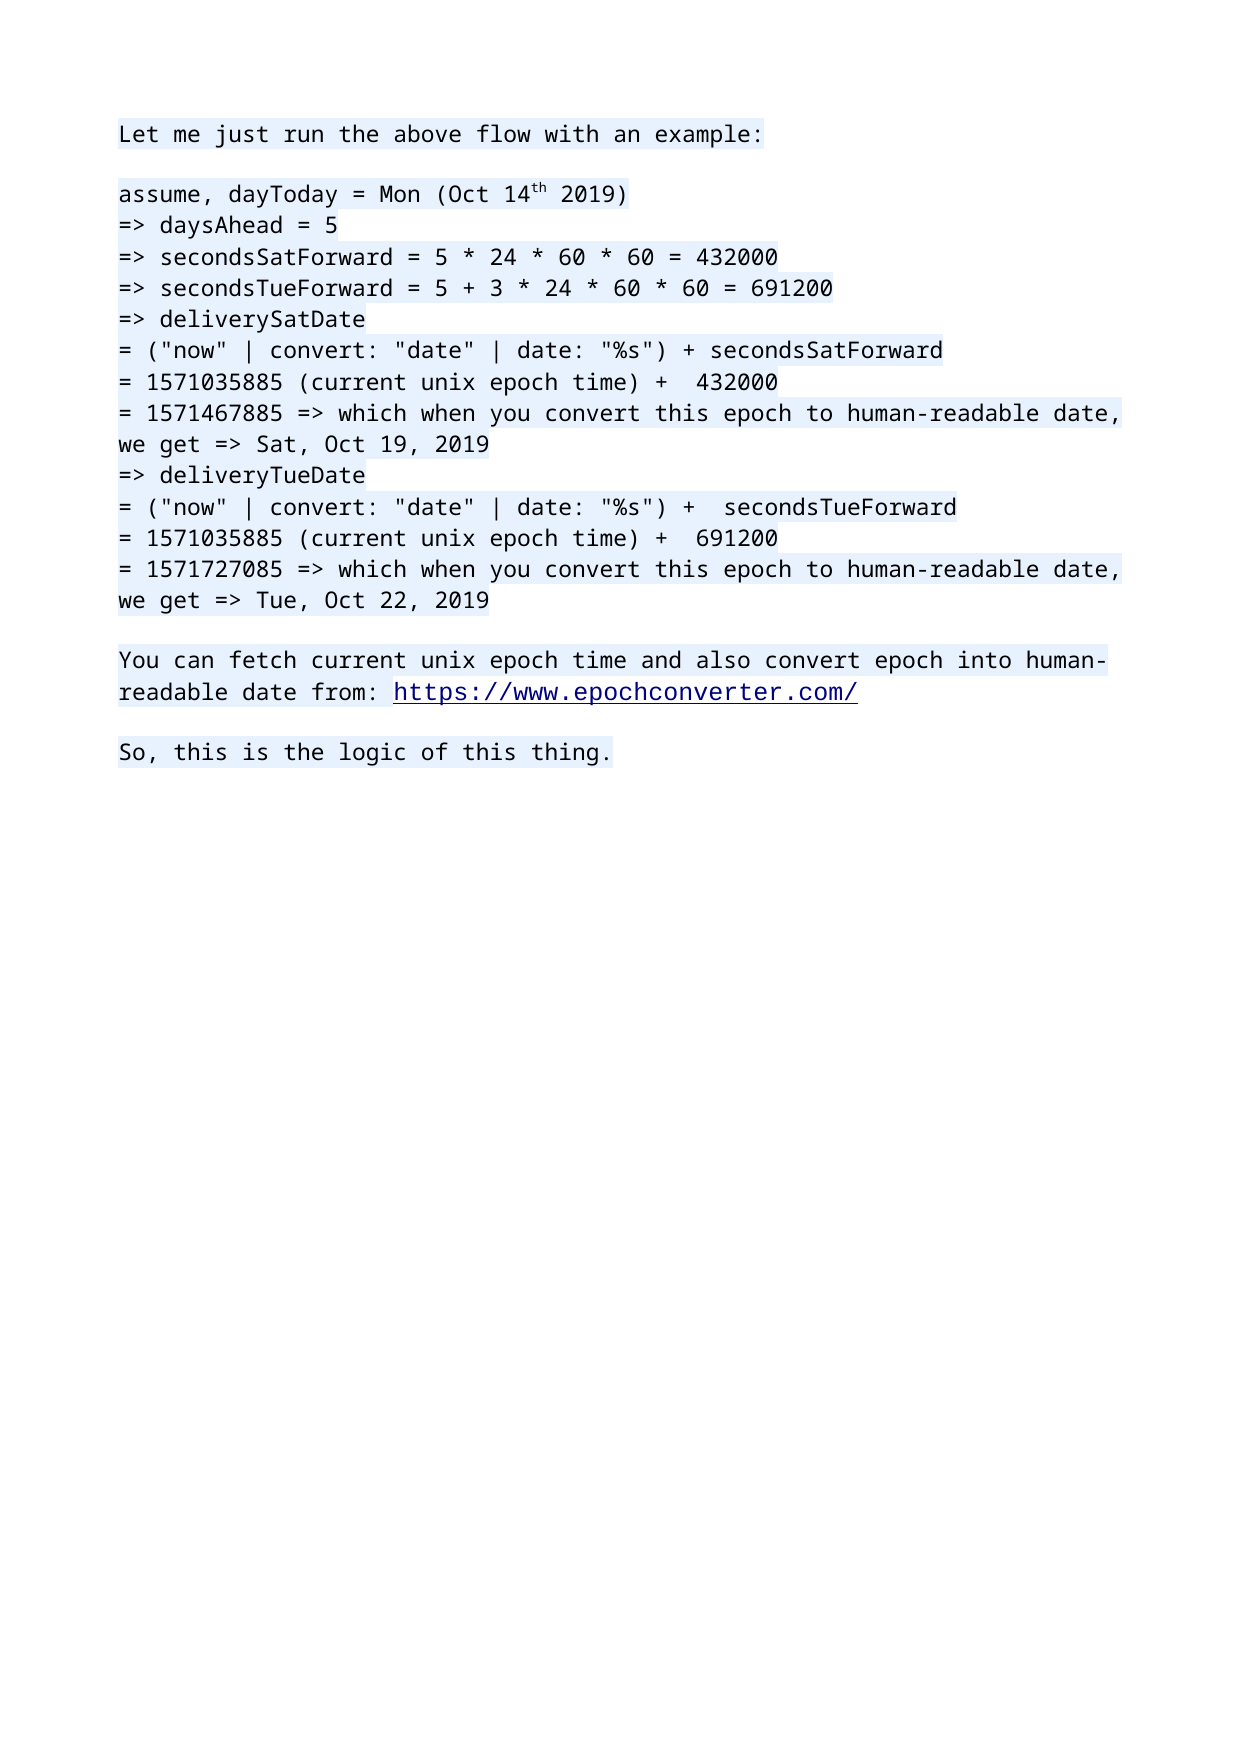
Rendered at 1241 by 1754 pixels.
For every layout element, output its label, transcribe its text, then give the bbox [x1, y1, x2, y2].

text = 1571467885 => which when you convert this epoch to human-readable date, we get => Sat, Oct 19, 2019 [118, 397, 1122, 459]
text => deliveryTueDate [118, 459, 1122, 491]
text = ("now" | convert: "date" | date: "%s") + secondsSatForward [118, 334, 1122, 366]
text => deliverySatDate [118, 303, 1122, 334]
text => secondsSatForward = 5 * 24 * 60 * 60 = 432000 [118, 241, 1122, 272]
text So, this is the logic of this thing. [118, 736, 1122, 768]
text You can fetch current unix epoch time and also convert epoch into human-readable date from: https://www.epochconverter.com/ [118, 644, 1122, 708]
text = 1571035885 (current unix epoch time) + 432000 [118, 366, 1122, 397]
text = 1571035885 (current unix epoch time) + 691200 [118, 522, 1122, 553]
text = ("now" | convert: "date" | date: "%s") + secondsTueForward [118, 491, 1122, 522]
text => secondsTueForward = 5 + 3 * 24 * 60 * 60 = 691200 [118, 272, 1122, 303]
text = 1571727085 => which when you convert this epoch to human-readable date, we get => Tue, Oct 22, 2019 [118, 553, 1122, 616]
text assume, dayToday = Mon (Oct 14th 2019) [118, 178, 1122, 209]
text => daysAhead = 5 [118, 209, 1122, 241]
text Let me just run the above flow with an example: [118, 118, 1122, 149]
